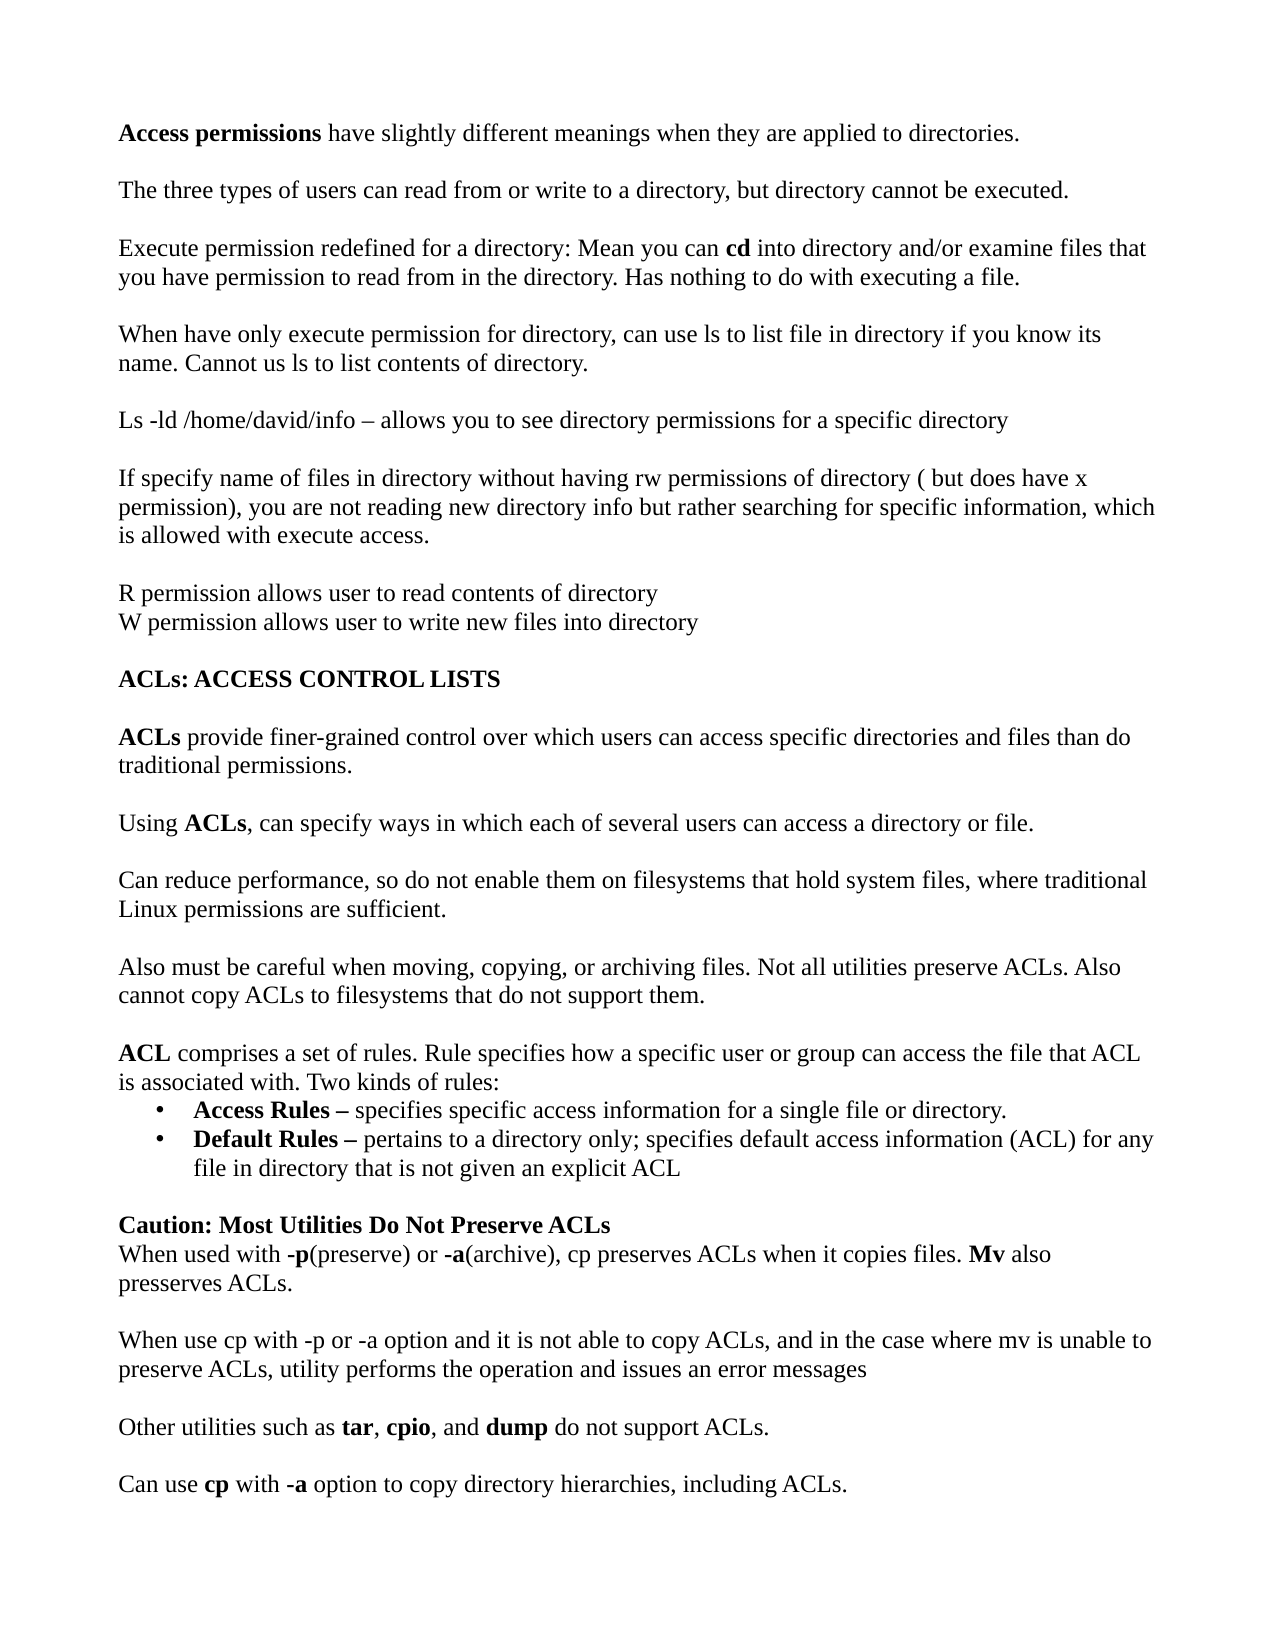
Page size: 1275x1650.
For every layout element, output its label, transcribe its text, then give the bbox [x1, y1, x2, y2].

list Default Rules – pertains to a directory only; specifies default access information (ACL) for any file in directory that is not given an explicit ACL [156, 1124, 1157, 1182]
text Execute permission redefined for a directory: Mean you can cd into directory and/or examine files that you have permission to read from in the directory. Has nothing to do with executing a file. [118, 233, 1157, 291]
text ACLs provide finer-grained control over which users can access specific directories and files than do traditional permissions. [118, 722, 1157, 779]
text Can reduce performance, so do not enable them on filesystems that hold system files, where traditional Linux permissions are sufficient. [118, 866, 1157, 923]
text Using ACLs, can specify ways in which each of several users can access a directory or file. [118, 808, 1157, 837]
text ACL comprises a set of rules. Rule specifies how a specific user or group can access the file that ACL is associated with. Two kinds of rules: [118, 1038, 1157, 1096]
list Access Rules – specifies specific access information for a single file or directory. [156, 1096, 1157, 1124]
text Access permissions have slightly different meanings when they are applied to directories. [118, 118, 1157, 147]
text Caution: Most Utilities Do Not Preserve ACLs [118, 1211, 1157, 1239]
text If specify name of files in directory without having rw permissions of directory ( but does have x permission), you are not reading new directory info but rather searching for specific information, which is allowed with execute access. [118, 463, 1157, 549]
text R permission allows user to read contents of directory [118, 578, 1157, 607]
text When have only execute permission for directory, can use ls to list file in directory if you know its name. Cannot us ls to list contents of directory. [118, 319, 1157, 377]
text Can use cp with -a option to copy directory hierarchies, including ACLs. [118, 1469, 1157, 1498]
text W permission allows user to write new files into directory [118, 607, 1157, 636]
text The three types of users can read from or write to a directory, but directory cannot be executed. [118, 176, 1157, 204]
text When use cp with -p or -a option and it is not able to copy ACLs, and in the case where mv is unable to preserve ACLs, utility performs the operation and issues an error messages [118, 1326, 1157, 1383]
text ACLs: ACCESS CONTROL LISTS [118, 664, 1157, 693]
text Also must be careful when moving, copying, or archiving files. Not all utilities preserve ACLs. Also cannot copy ACLs to filesystems that do not support them. [118, 952, 1157, 1009]
text When used with -p(preserve) or -a(archive), cp preserves ACLs when it copies files. Mv also presserves ACLs. [118, 1239, 1157, 1297]
text Ls -ld /home/david/info – allows you to see directory permissions for a specific directory [118, 406, 1157, 434]
text Other utilities such as tar, cpio, and dump do not support ACLs. [118, 1412, 1157, 1441]
